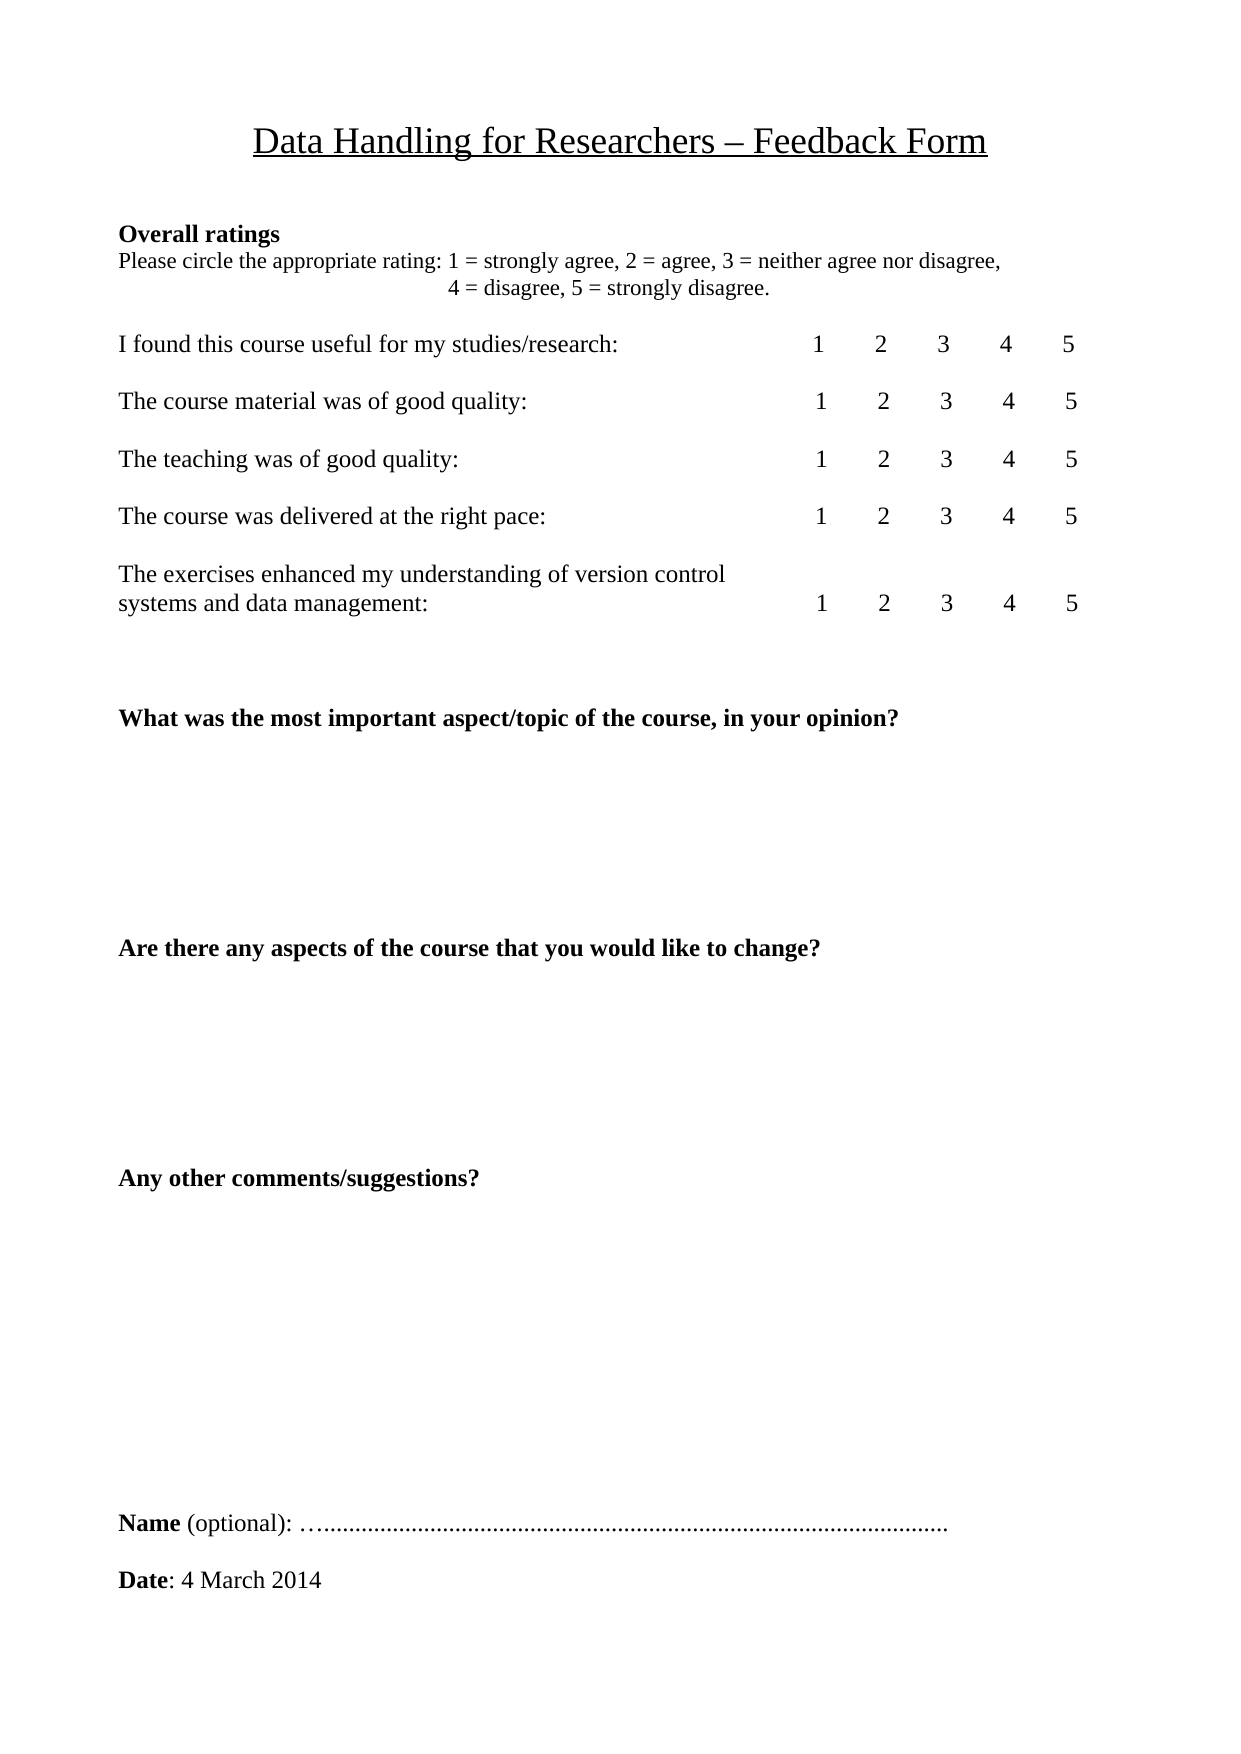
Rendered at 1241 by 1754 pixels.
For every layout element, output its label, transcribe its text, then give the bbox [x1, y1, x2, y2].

text The course was delivered at the right pace: 1 2 3 4 5 [118, 501, 1122, 530]
text Name (optional): ….................................................................................................... [118, 1508, 1122, 1536]
text Any other comments/suggestions? [118, 1163, 1122, 1191]
text Please circle the appropriate rating: 1 = strongly agree, 2 = agree, 3 = neither agree nor disagree, [118, 247, 1122, 274]
text The exercises enhanced my understanding of version control [118, 559, 1122, 588]
text The teaching was of good quality: 1 2 3 4 5 [118, 444, 1122, 473]
text Data Handling for Researchers – Feedback Form [118, 118, 1122, 161]
text Date: 4 March 2014 [118, 1565, 1122, 1594]
text What was the most important aspect/topic of the course, in your opinion? [118, 703, 1122, 731]
text The course material was of good quality: 1 2 3 4 5 [118, 386, 1122, 415]
text Overall ratings [118, 219, 1122, 247]
text Are there any aspects of the course that you would like to change? [118, 933, 1122, 961]
text I found this course useful for my studies/research: 1 2 3 4 5 [118, 329, 1122, 358]
text 4 = disagree, 5 = strongly disagree. [118, 274, 1122, 300]
text systems and data management: 1 2 3 4 5 [118, 588, 1122, 616]
